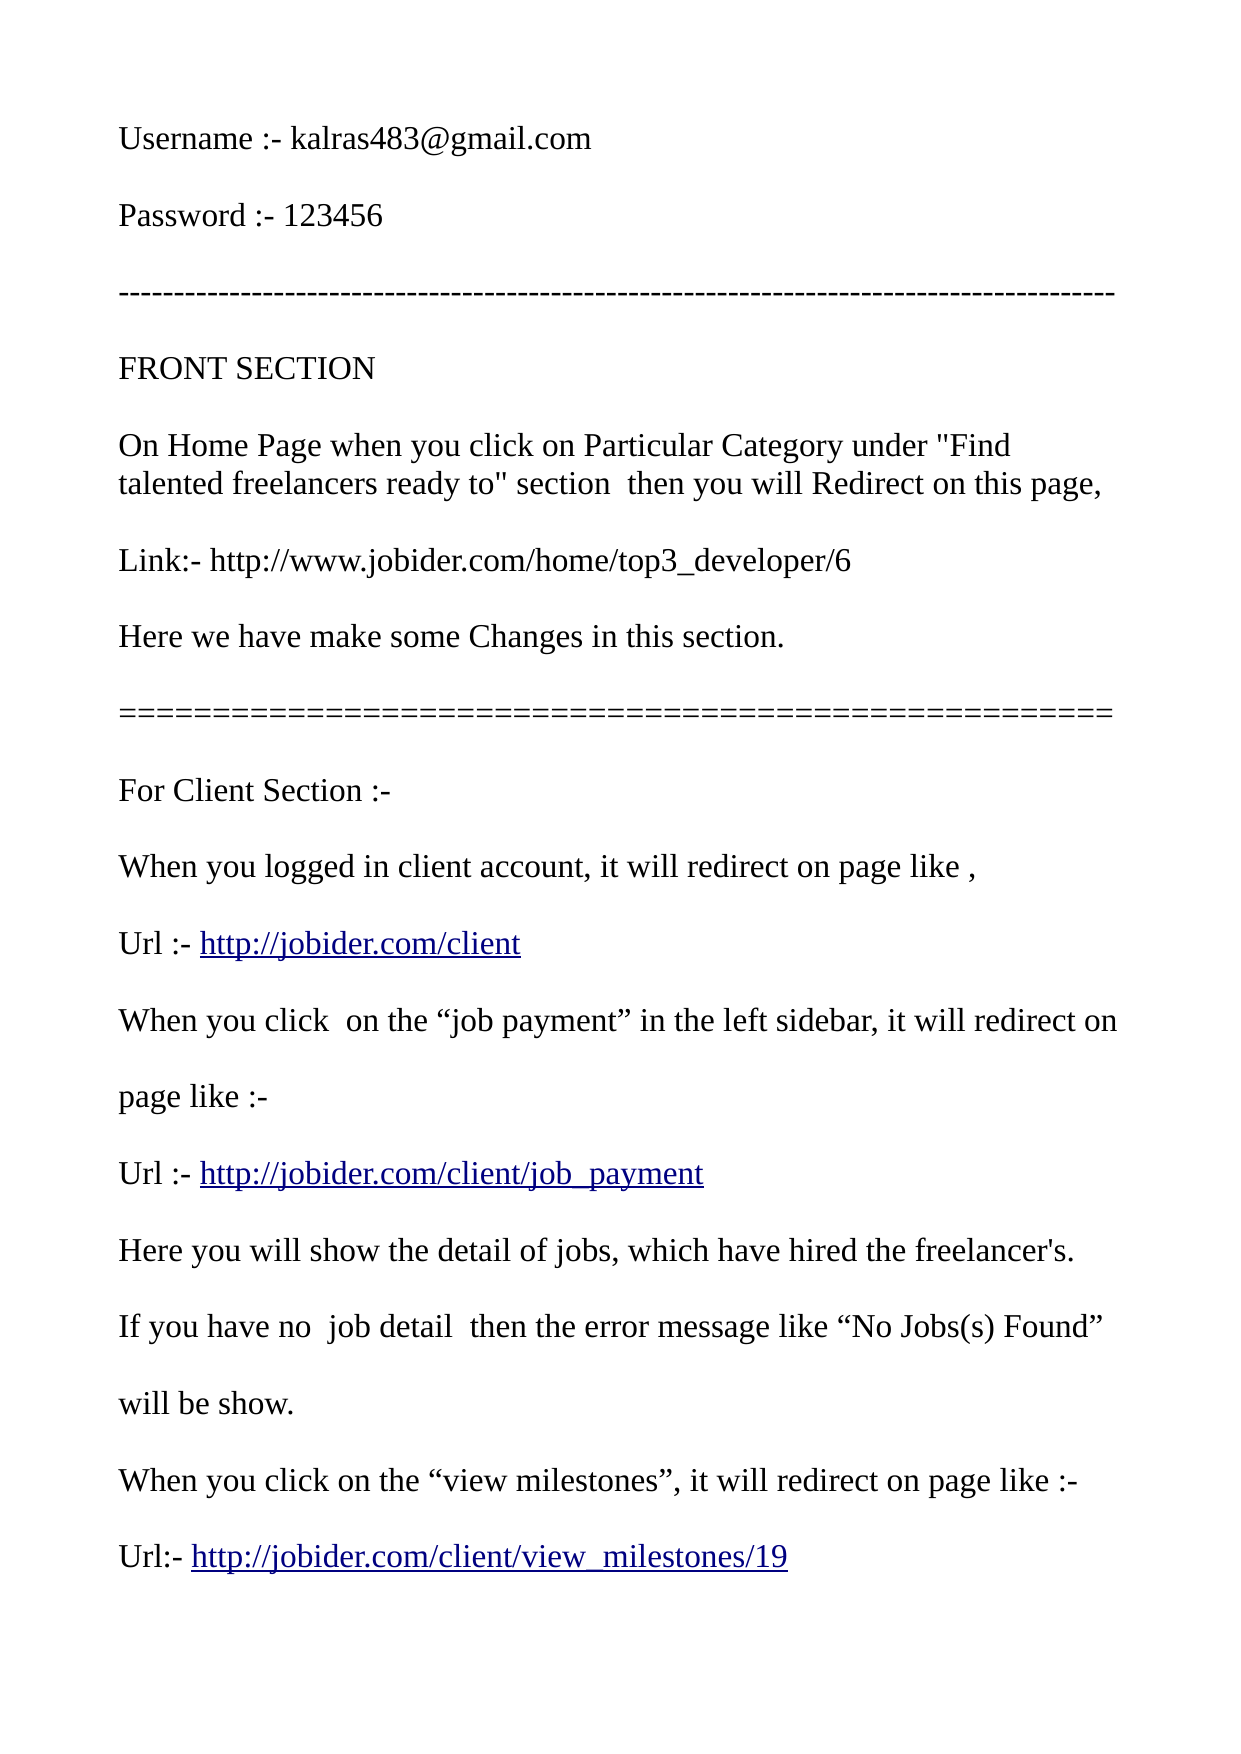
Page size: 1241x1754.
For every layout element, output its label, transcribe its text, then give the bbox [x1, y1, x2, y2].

text Password :- 123456 [118, 195, 1122, 233]
text ------------------------------------------------------------------------------------------ [118, 271, 1122, 310]
text ===================================================== [118, 693, 1122, 731]
text page like :- [118, 1076, 1122, 1115]
text When you click on the “job payment” in the left sidebar, it will redirect on [118, 1000, 1122, 1038]
text FRONT SECTION [118, 348, 1122, 386]
text For Client Section :- [118, 770, 1122, 808]
text Username :- kalras483@gmail.com [118, 118, 1122, 156]
text will be show. [118, 1383, 1122, 1421]
text Url :- http://jobider.com/client [118, 923, 1122, 961]
text When you click on the “view milestones”, it will redirect on page like :- [118, 1460, 1122, 1498]
text Link:- http://www.jobider.com/home/top3_developer/6 [118, 540, 1122, 578]
text Here you will show the detail of jobs, which have hired the freelancer's. [118, 1230, 1122, 1268]
text Url :- http://jobider.com/client/job_payment [118, 1153, 1122, 1191]
text If you have no job detail then the error message like “No Jobs(s) Found” [118, 1306, 1122, 1345]
text Url:- http://jobider.com/client/view_milestones/19 [118, 1536, 1122, 1575]
text On Home Page when you click on Particular Category under "Find talented freelancers ready to" section then you will Redirect on this page, [118, 425, 1122, 501]
text Here we have make some Changes in this section. [118, 616, 1122, 655]
text When you logged in client account, it will redirect on page like , [118, 846, 1122, 885]
